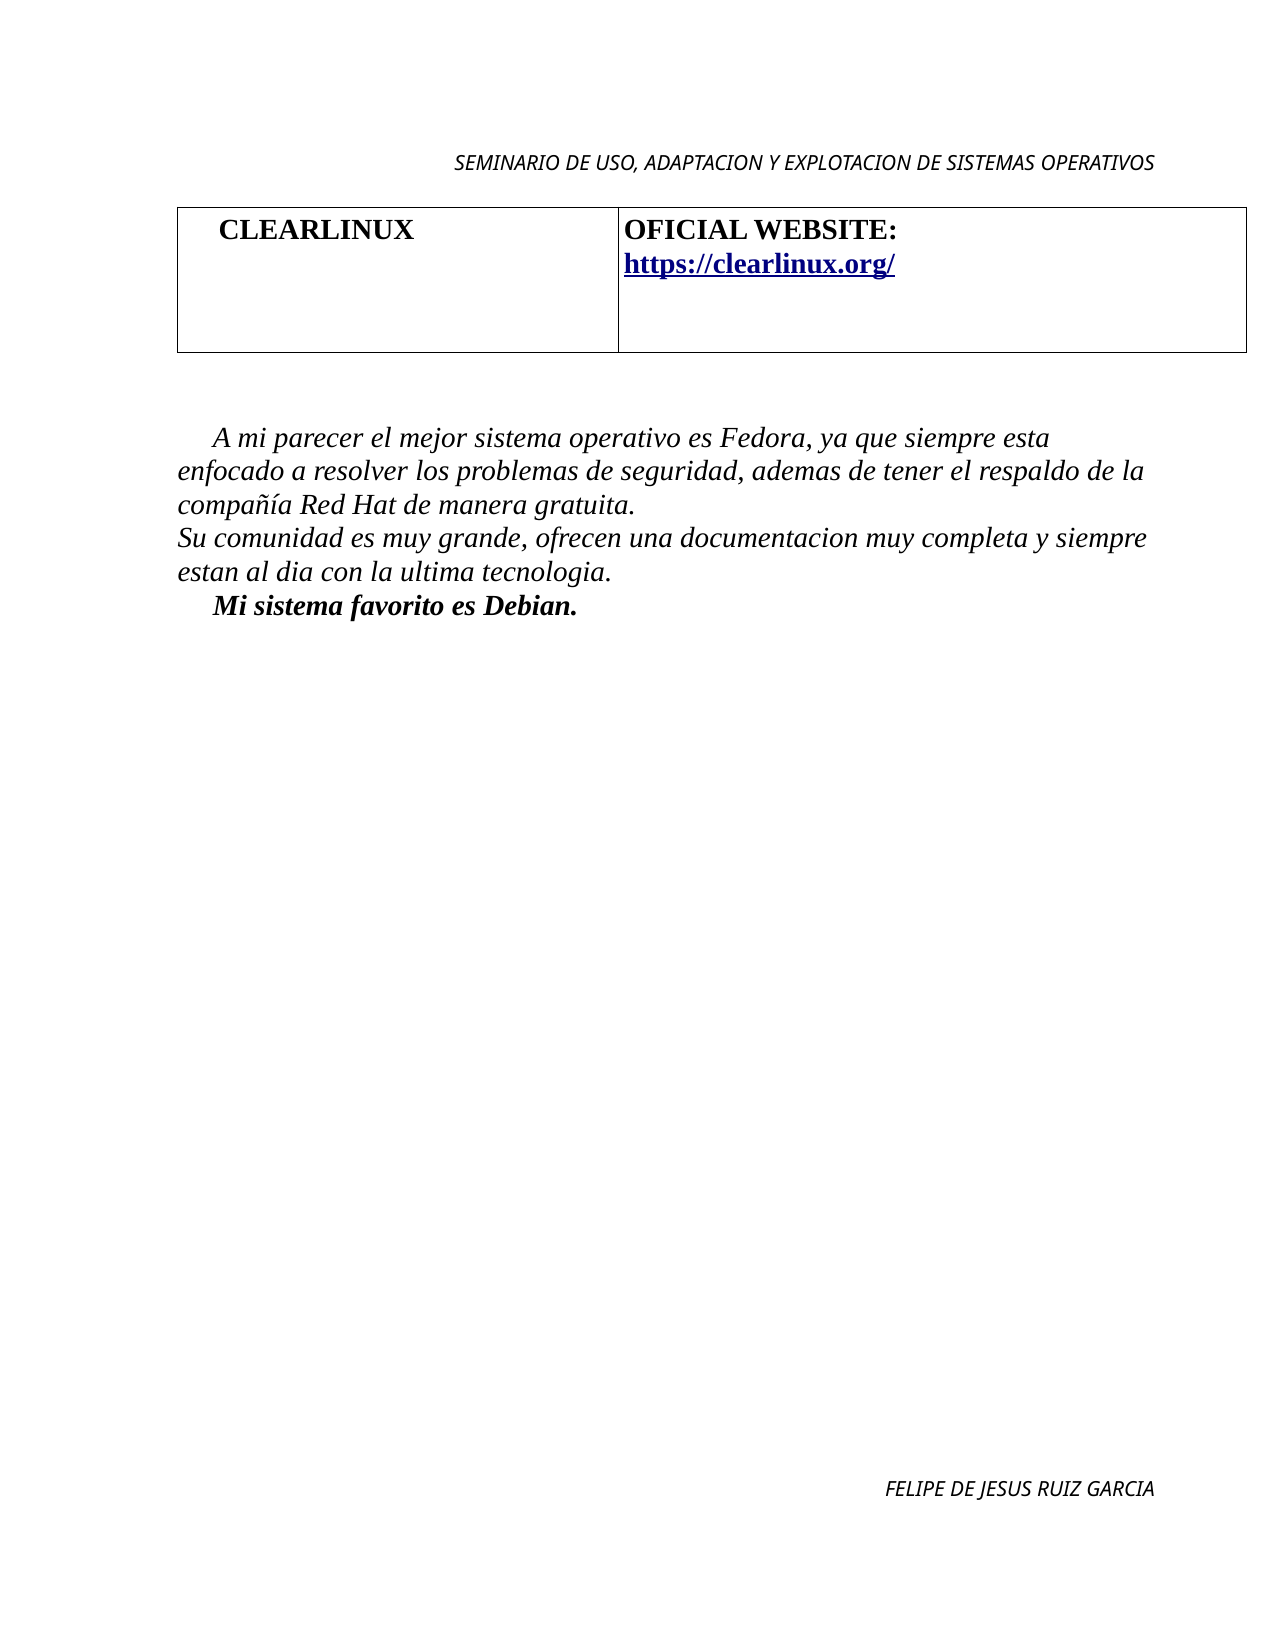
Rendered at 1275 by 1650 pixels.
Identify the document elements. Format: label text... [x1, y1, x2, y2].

text A mi parecer el mejor sistema operativo es Fedora, ya que siempre esta enfocado a resolver los problemas de seguridad, ademas de tener el respaldo de la compañía Red Hat de manera gratuita. Su comunidad es muy grande, ofrecen una documentacion muy completa y siempre estan al dia con la ultima tecnologia. [177, 420, 1157, 588]
table_cell CLEARLINUX [178, 208, 618, 352]
text Mi sistema favorito es Debian. [177, 588, 1157, 621]
table_cell OFICIAL WEBSITE: https://clearlinux.org/ [619, 208, 1246, 352]
